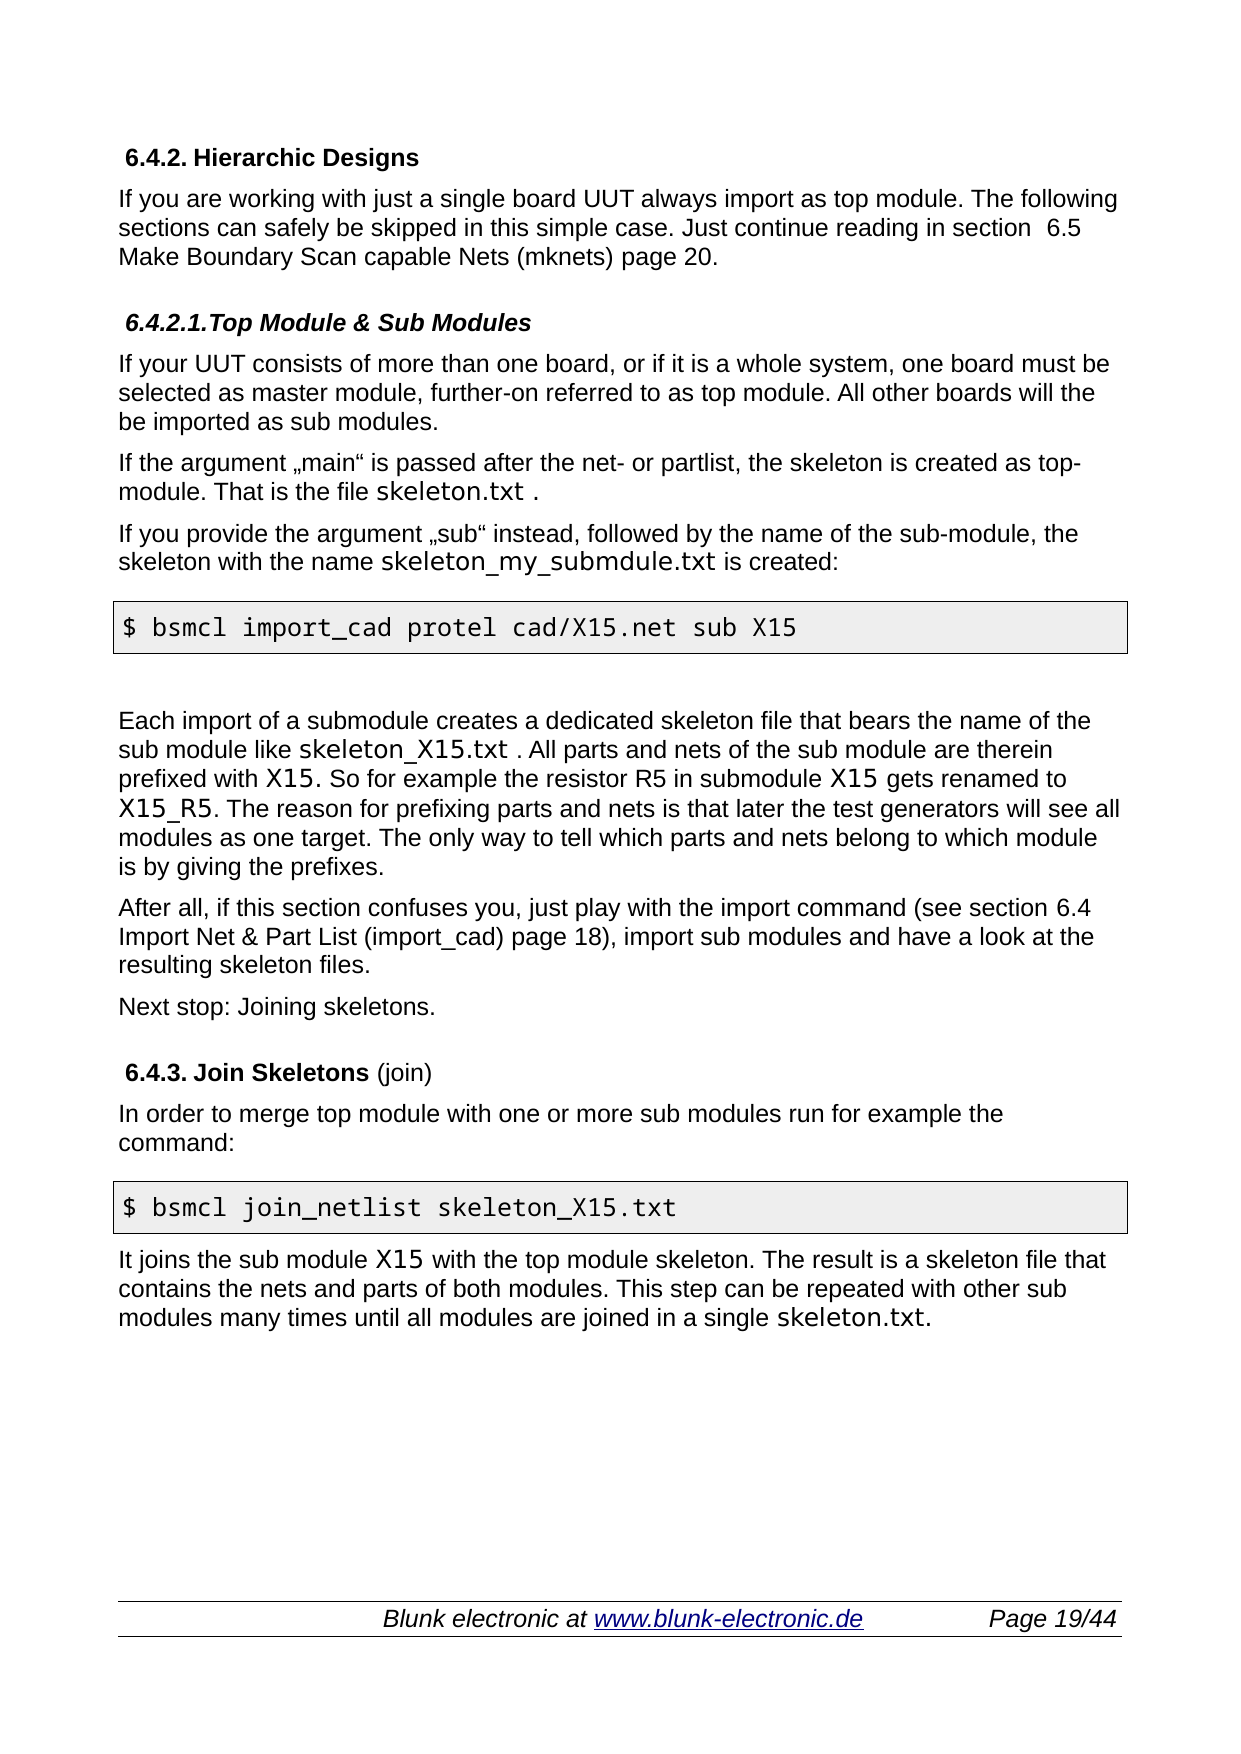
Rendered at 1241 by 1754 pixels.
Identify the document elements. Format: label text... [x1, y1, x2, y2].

subtitle Top Module & Sub Modules [118, 308, 1122, 337]
text [118, 1169, 1122, 1181]
subtitle Hierarchic Designs [118, 143, 1122, 172]
text $ bsmcl import_cad protel cad/X15.net sub X15 [122, 610, 1118, 644]
text In order to merge top module with one or more sub modules run for example the command: [118, 1099, 1122, 1157]
text Next stop: Joining skeletons. [118, 992, 1122, 1021]
text If your UUT consists of more than one board, or if it is a whole system, one board must be selected as master module, further-on referred to as top module. All other boards will the be imported as sub modules. [118, 349, 1122, 435]
text $ bsmcl join_netlist skeleton_X15.txt [122, 1190, 1118, 1224]
subtitle Join Skeletons (join) [118, 1058, 1122, 1087]
text Each import of a submodule creates a dedicated skeleton file that bears the name of the sub module like skeleton_X15.txt . All parts and nets of the sub module are therein prefixed with X15. So for example the resistor R5 in submodule X15 gets renamed to X15_R5. The reason for prefixing parts and nets is that later the test generators will see all modules as one target. The only way to tell which parts and nets belong to which module is by giving the prefixes. [118, 706, 1122, 881]
text If you provide the argument „sub“ instead, followed by the name of the sub-module, the skeleton with the name skeleton_my_submdule.txt is created: [118, 518, 1122, 577]
text If you are working with just a single board UUT always import as top module. The following sections can safely be skipped in this simple case. Just continue reading in section 6.5 Make Boundary Scan capable Nets (mknets) page 21. [118, 184, 1122, 271]
text If the argument „main“ is passed after the net- or partlist, the skeleton is created as top-module. That is the file skeleton.txt . [118, 448, 1122, 506]
text After all, if this section confuses you, just play with the import command (see section 6.4 Import Net & Part List (import_cad) page 19), import sub modules and have a look at the resulting skeleton files. [118, 893, 1122, 979]
text It joins the sub module X15 with the top module skeleton. The result is a skeleton file that contains the nets and parts of both modules. This step can be repeated with other sub modules many times until all modules are joined in a single skeleton.txt. [118, 1234, 1122, 1332]
